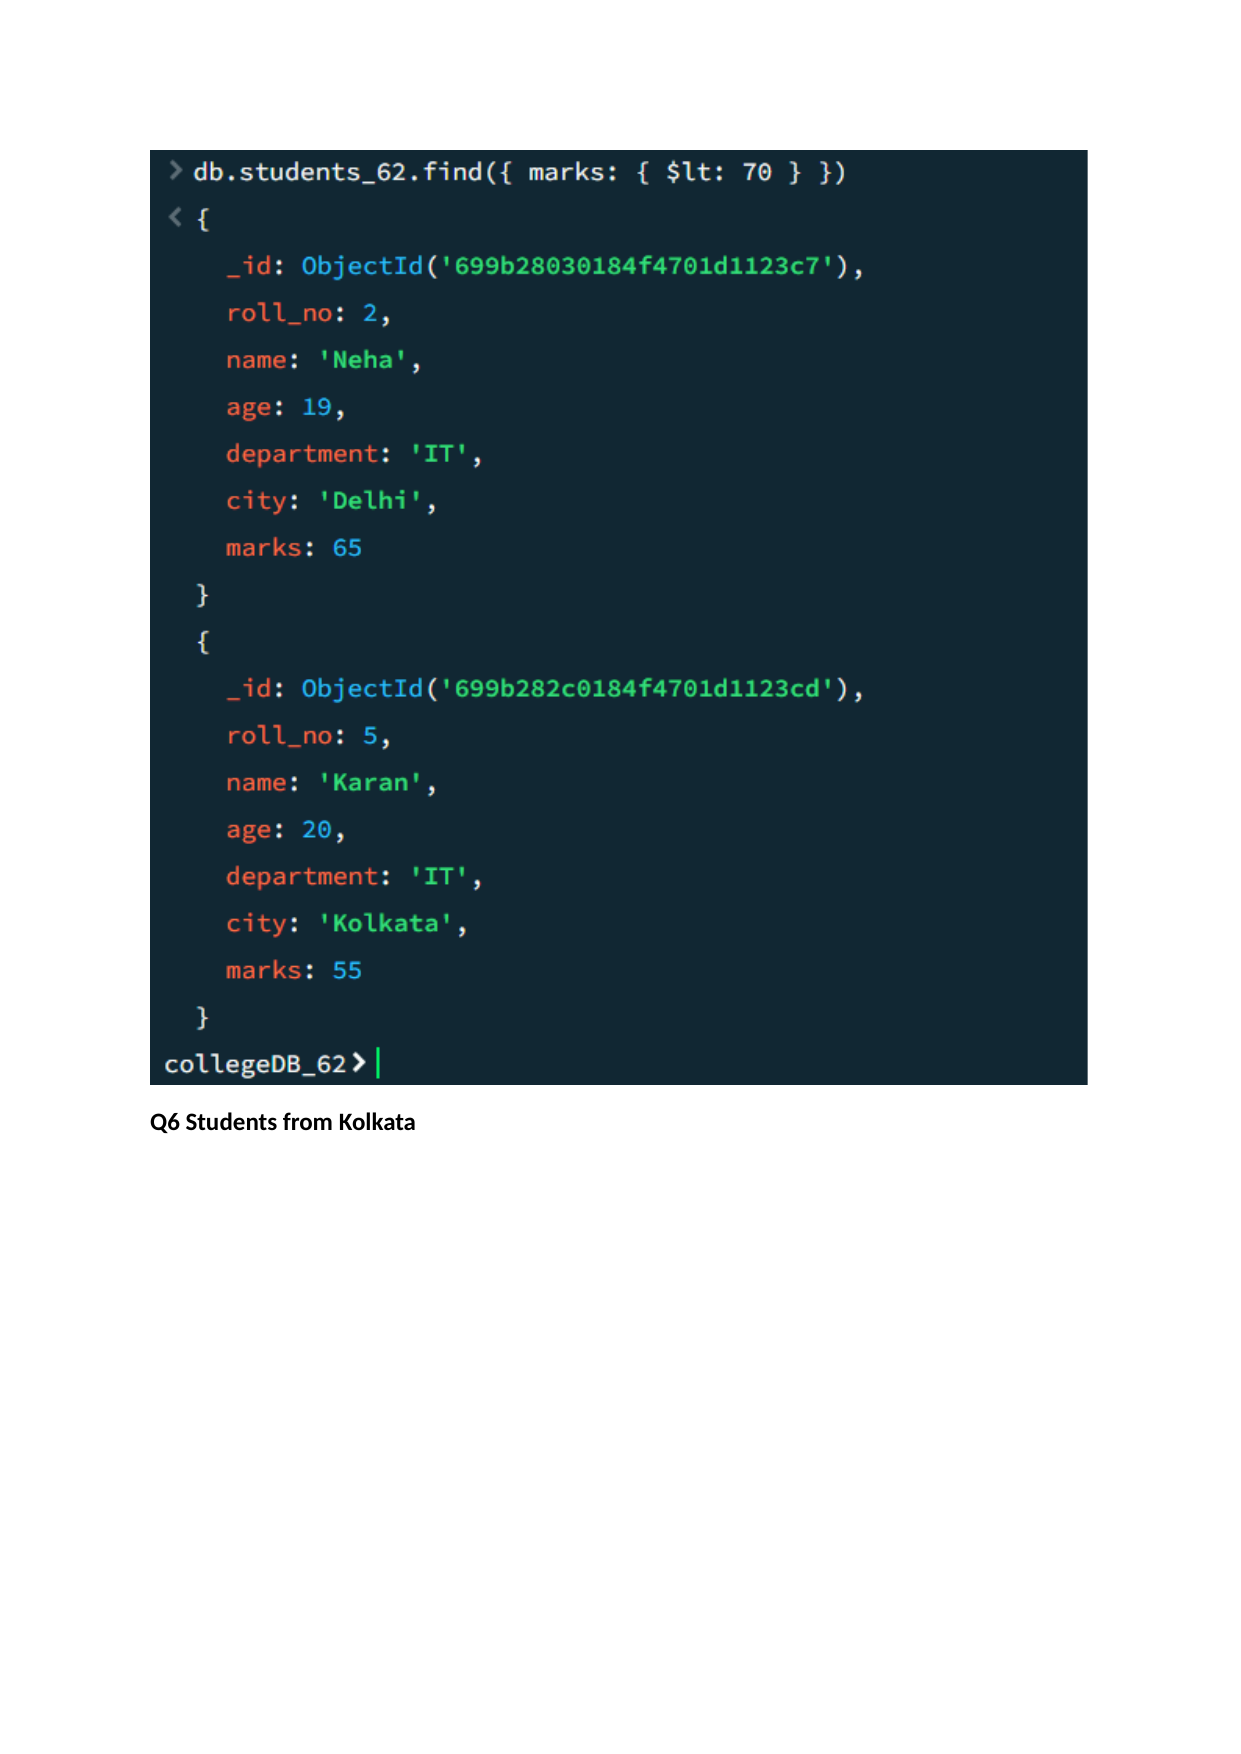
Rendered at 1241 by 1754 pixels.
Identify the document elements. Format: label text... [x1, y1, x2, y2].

text Q6 Students from Kolkata [150, 1106, 1090, 1136]
